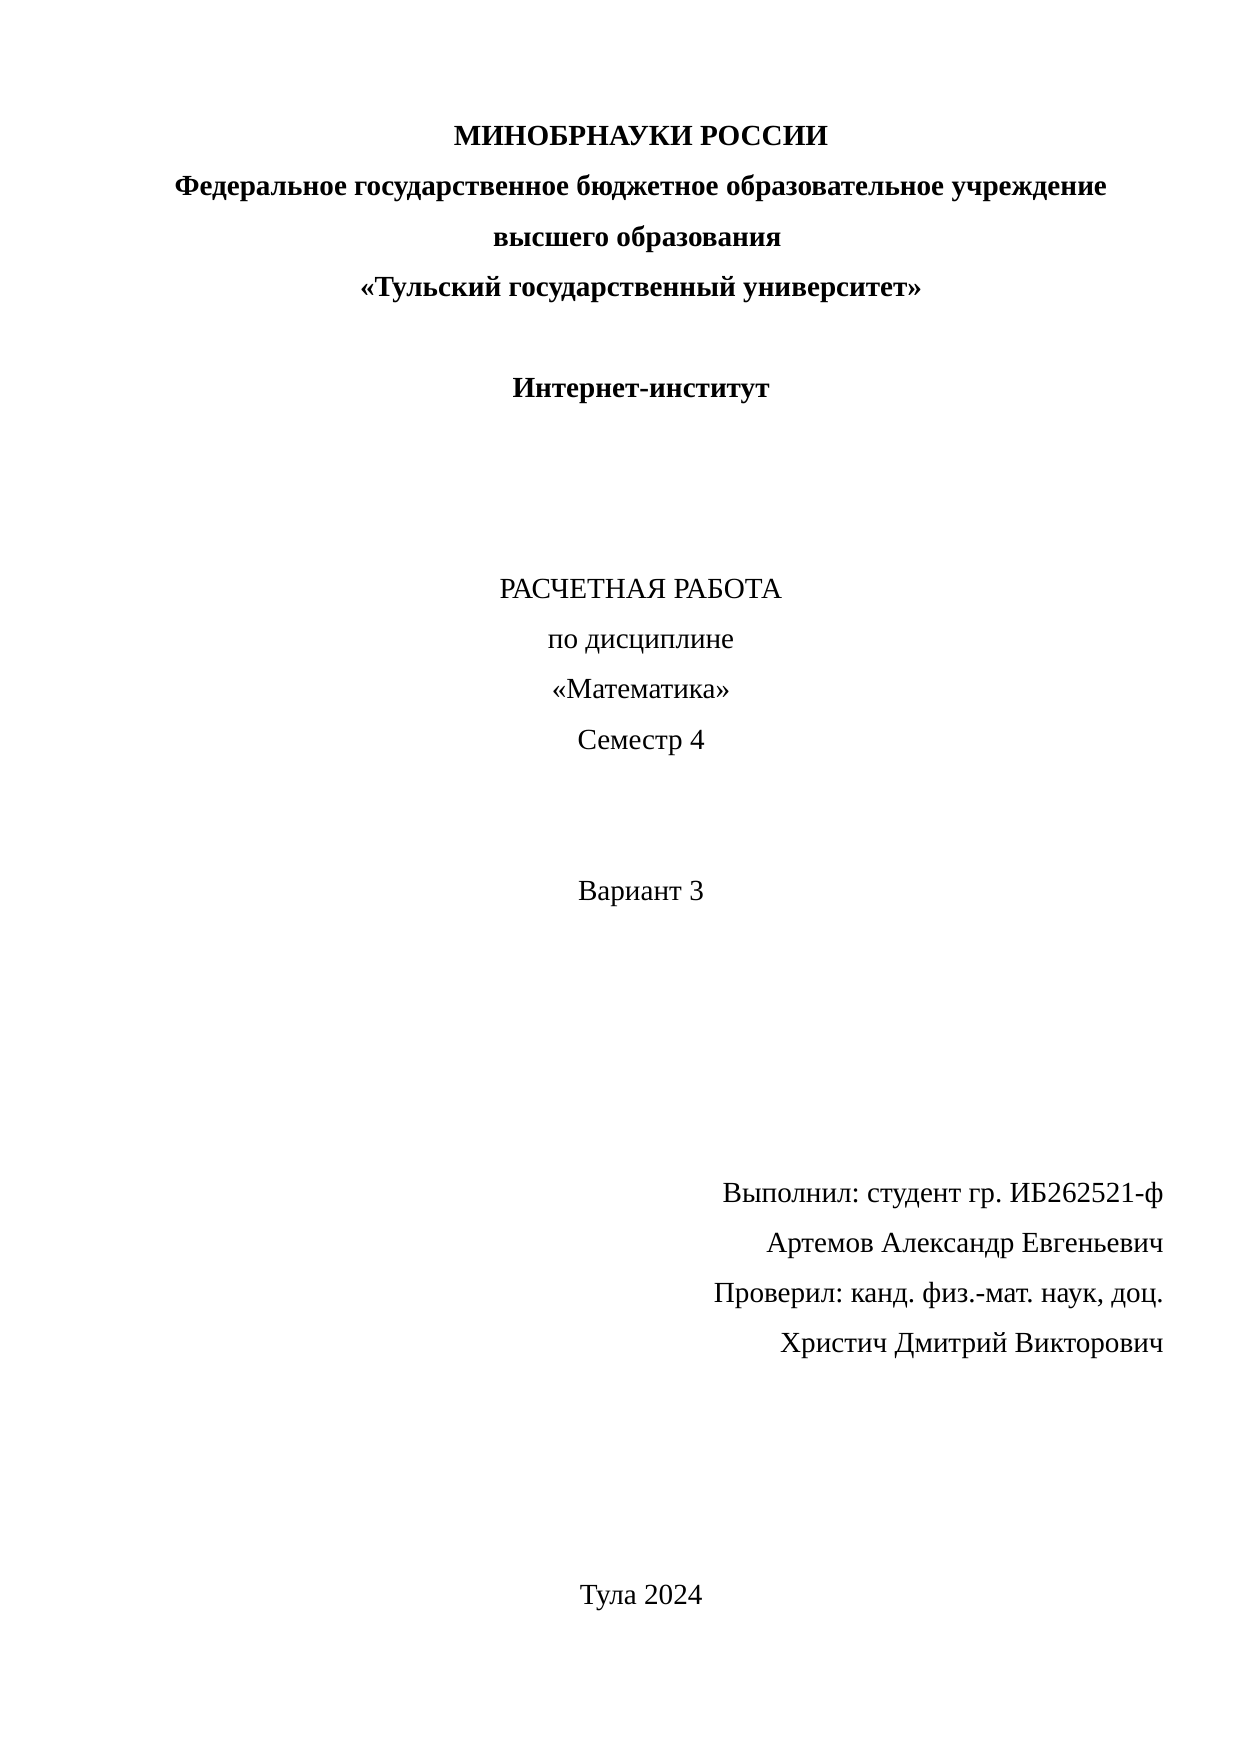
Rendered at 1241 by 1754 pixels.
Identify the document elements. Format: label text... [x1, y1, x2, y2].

text Интернет-институт [118, 370, 1163, 403]
text Артемов Александр Евгеньевич [118, 1225, 1163, 1258]
text Проверил: канд. физ.-мат. наук, доц. [118, 1275, 1163, 1309]
text Вариант 3 [118, 873, 1163, 906]
text МИНОБРНАУКИ РОССИИ [118, 118, 1163, 152]
text «Математика» [118, 672, 1163, 705]
text по дисциплине [118, 621, 1163, 655]
text РАСЧЕТНАЯ РАБОТА [118, 571, 1163, 604]
text Христич Дмитрий Викторович [118, 1326, 1163, 1359]
text Выполнил: студент гр. ИБ262521-ф [118, 1175, 1163, 1208]
text Тула 2024 [118, 1577, 1163, 1611]
text Федеральное государственное бюджетное образовательное учреждение высшего образования «Тульский государственный университет» [118, 168, 1163, 303]
text Семестр 4 [118, 722, 1163, 755]
